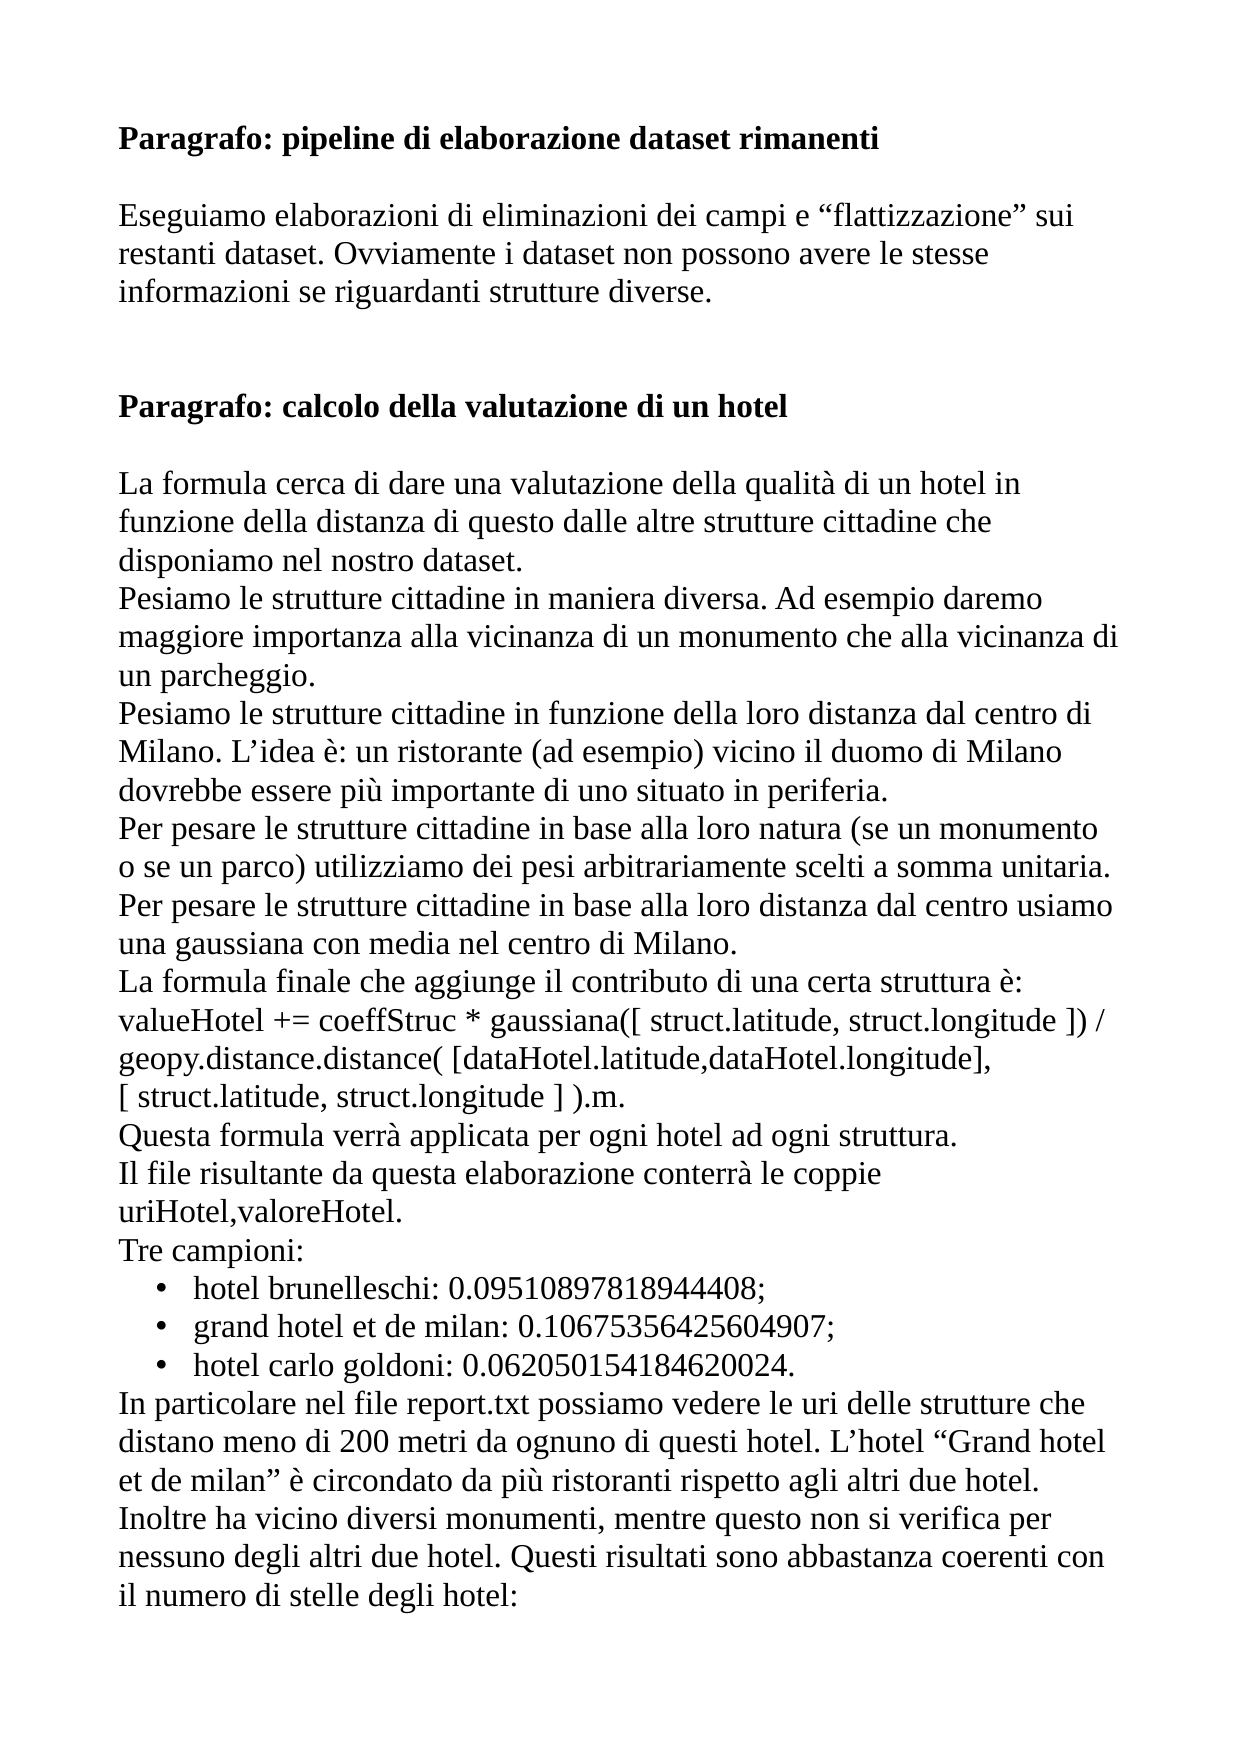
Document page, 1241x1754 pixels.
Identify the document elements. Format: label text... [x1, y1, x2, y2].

text Pesiamo le strutture cittadine in funzione della loro distanza dal centro di Milano. L’idea è: un ristorante (ad esempio) vicino il duomo di Milano dovrebbe essere più importante di uno situato in periferia. [118, 693, 1122, 808]
text Per pesare le strutture cittadine in base alla loro distanza dal centro usiamo una gaussiana con media nel centro di Milano. [118, 885, 1122, 961]
text Questa formula verrà applicata per ogni hotel ad ogni struttura. [118, 1115, 1122, 1153]
list hotel carlo goldoni: 0.062050154184620024. [156, 1345, 1122, 1383]
text La formula finale che aggiunge il contributo di una certa struttura è: valueHotel += coeffStruc * gaussiana([ struct.latitude, struct.longitude ]) / geopy.distance.distance( [dataHotel.latitude,dataHotel.longitude], [ struct.latitude, struct.longitude ] ).m. [118, 961, 1122, 1115]
text Paragrafo: calcolo della valutazione di un hotel [118, 386, 1122, 425]
text Pesiamo le strutture cittadine in maniera diversa. Ad esempio daremo maggiore importanza alla vicinanza di un monumento che alla vicinanza di un parcheggio. [118, 578, 1122, 693]
text Tre campioni: [118, 1230, 1122, 1268]
text La formula cerca di dare una valutazione della qualità di un hotel in funzione della distanza di questo dalle altre strutture cittadine che disponiamo nel nostro dataset. [118, 463, 1122, 578]
text Paragrafo: pipeline di elaborazione dataset rimanenti [118, 118, 1122, 156]
text Per pesare le strutture cittadine in base alla loro natura (se un monumento o se un parco) utilizziamo dei pesi arbitrariamente scelti a somma unitaria. [118, 808, 1122, 885]
list grand hotel et de milan: 0.10675356425604907; [156, 1306, 1122, 1345]
text Il file risultante da questa elaborazione conterrà le coppie uriHotel,valoreHotel. [118, 1153, 1122, 1230]
text In particolare nel file report.txt possiamo vedere le uri delle strutture che distano meno di 200 metri da ognuno di questi hotel. L’hotel “Grand hotel et de milan” è circondato da più ristoranti rispetto agli altri due hotel. Inoltre ha vicino diversi monumenti, mentre questo non si verifica per nessuno degli altri due hotel. Questi risultati sono abbastanza coerenti con il numero di stelle degli hotel: [118, 1383, 1122, 1613]
list hotel brunelleschi: 0.09510897818944408; [156, 1268, 1122, 1306]
text Eseguiamo elaborazioni di eliminazioni dei campi e “flattizzazione” sui restanti dataset. Ovviamente i dataset non possono avere le stesse informazioni se riguardanti strutture diverse. [118, 195, 1122, 310]
